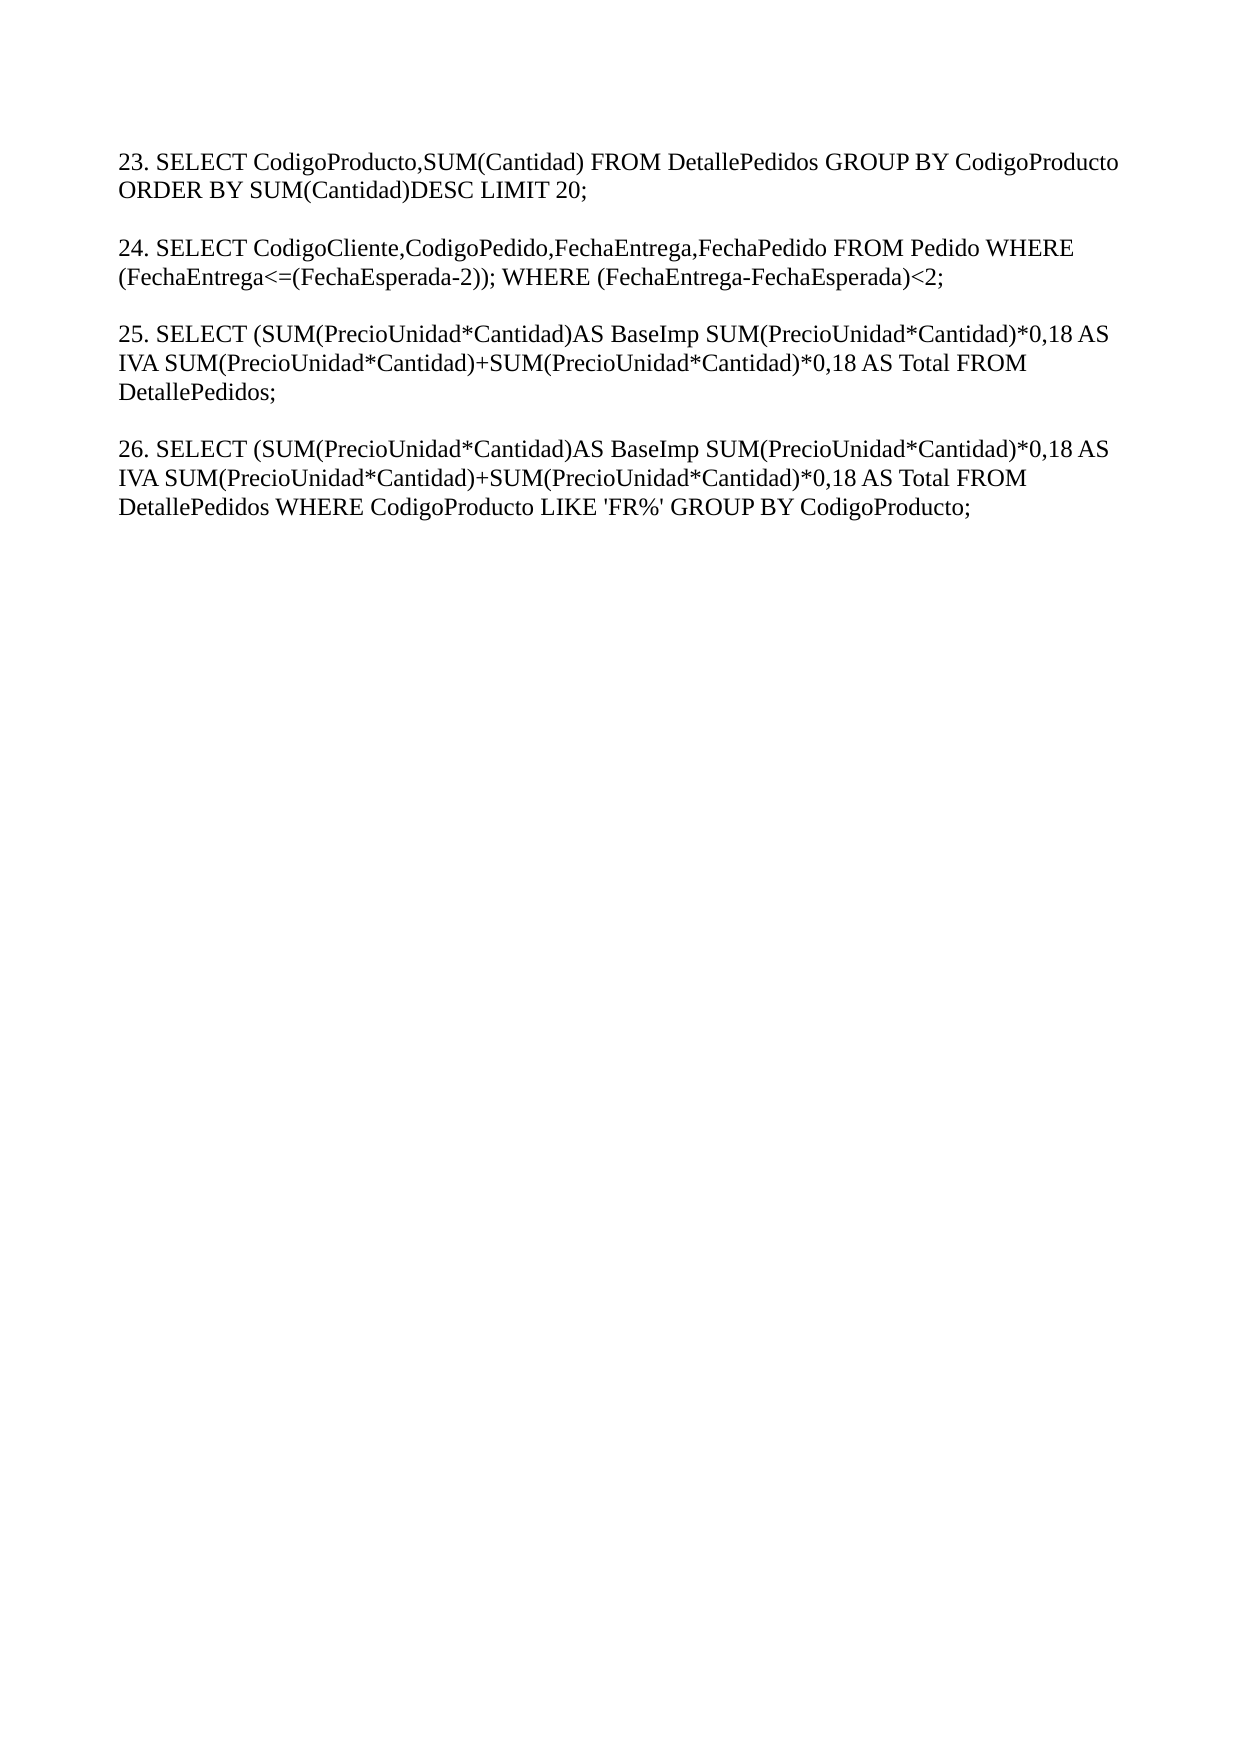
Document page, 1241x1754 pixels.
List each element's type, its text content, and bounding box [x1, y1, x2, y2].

text 24. SELECT CodigoCliente,CodigoPedido,FechaEntrega,FechaPedido FROM Pedido WHERE (FechaEntrega<=(FechaEsperada-2)); WHERE (FechaEntrega-FechaEsperada)<2; [118, 233, 1122, 291]
text 23. SELECT CodigoProducto,SUM(Cantidad) FROM DetallePedidos GROUP BY CodigoProducto ORDER BY SUM(Cantidad)DESC LIMIT 20; [118, 147, 1122, 204]
text 26. SELECT (SUM(PrecioUnidad*Cantidad)AS BaseImp SUM(PrecioUnidad*Cantidad)*0,18 AS IVA SUM(PrecioUnidad*Cantidad)+SUM(PrecioUnidad*Cantidad)*0,18 AS Total FROM DetallePedidos WHERE CodigoProducto LIKE 'FR%' GROUP BY CodigoProducto; [118, 434, 1122, 521]
text 25. SELECT (SUM(PrecioUnidad*Cantidad)AS BaseImp SUM(PrecioUnidad*Cantidad)*0,18 AS IVA SUM(PrecioUnidad*Cantidad)+SUM(PrecioUnidad*Cantidad)*0,18 AS Total FROM DetallePedidos; [118, 319, 1122, 406]
